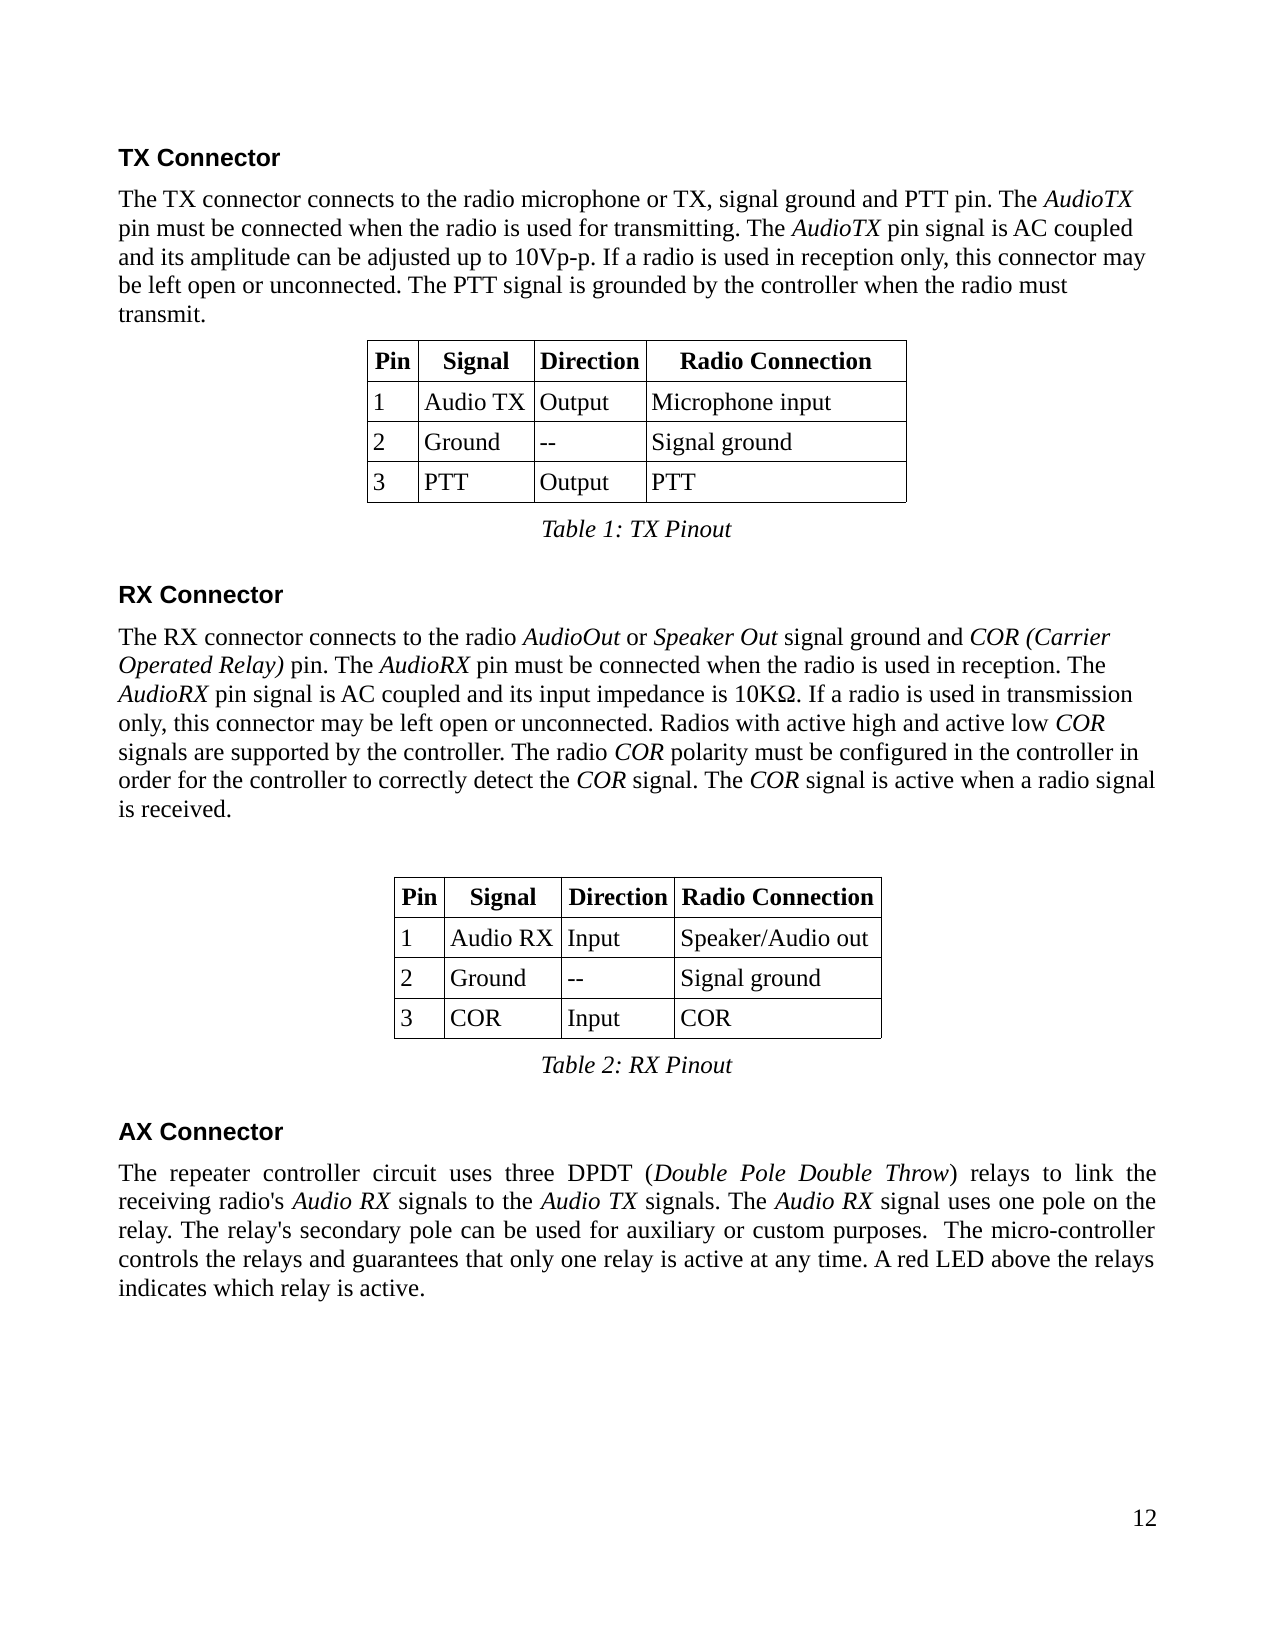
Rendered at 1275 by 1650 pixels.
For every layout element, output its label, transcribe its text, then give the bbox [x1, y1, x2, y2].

text The RX connector connects to the radio AudioOut or Speaker Out signal ground and COR (Carrier Operated Relay) pin. The AudioRX pin must be connected when the radio is used in reception. The AudioRX pin signal is AC coupled and its input impedance is 10KΩ. If a radio is used in transmission only, this connector may be left open or unconnected. Radios with active high and active low COR signals are supported by the controller. The radio COR polarity must be configured in the controller in order for the controller to correctly detect the COR signal. The COR signal is active when a radio signal is received. [118, 622, 1157, 823]
text The TX connector connects to the radio microphone or TX, signal ground and PTT pin. The AudioTX pin must be connected when the radio is used for transmitting. The AudioTX pin signal is AC coupled and its amplitude can be adjusted up to 10Vp-p. If a radio is used in reception only, this connector may be left open or unconnected. The PTT signal is grounded by the controller when the radio must transmit. [118, 184, 1157, 328]
subtitle RX Connector [118, 581, 1157, 609]
table_header Radio Connection [647, 341, 906, 381]
table_cell 3 [368, 462, 418, 502]
table_cell 2 [368, 422, 418, 461]
table_cell 1 [368, 382, 418, 421]
table_cell Output [535, 462, 646, 502]
text Table 2: RX Pinout [118, 1050, 1157, 1079]
table_cell 2 [395, 958, 444, 997]
table_header Direction [562, 878, 674, 917]
table_header Signal [419, 341, 534, 381]
table_cell Signal ground [675, 958, 881, 997]
subtitle AX Connector [118, 1117, 1157, 1145]
text The repeater controller circuit uses three DPDT (Double Pole Double Throw) relays to link the receiving radio's Audio RX signals to the Audio TX signals. The Audio RX signal uses one pole on the relay. The relay's secondary pole can be used for auxiliary or custom purposes. The micro-controller controls the relays and guarantees that only one relay is active at any time. A red LED above the relays indicates which relay is active. [118, 1158, 1157, 1301]
table_cell Ground [445, 958, 561, 997]
table_cell COR [675, 999, 881, 1038]
table_header Pin [395, 878, 444, 917]
table_cell Input [562, 918, 674, 957]
table_cell Microphone input [647, 382, 906, 421]
table_cell Speaker/Audio out [675, 918, 881, 957]
table_cell 1 [395, 918, 444, 957]
table_header Signal [445, 878, 561, 917]
table_cell Ground [419, 422, 534, 461]
table_cell -- [535, 422, 646, 461]
table_cell PTT [419, 462, 534, 502]
text Table 1: TX Pinout [118, 514, 1157, 543]
table_cell 3 [395, 999, 444, 1038]
table_cell -- [562, 958, 674, 997]
table_cell Input [562, 999, 674, 1038]
table_cell COR [445, 999, 561, 1038]
subtitle TX Connector [118, 143, 1157, 172]
table_cell PTT [647, 462, 906, 502]
table_header Pin [368, 341, 418, 381]
table_header Direction [535, 341, 646, 381]
table_cell Signal ground [647, 422, 906, 461]
table_header Radio Connection [675, 878, 881, 917]
table_cell Output [535, 382, 646, 421]
table_cell Audio TX [419, 382, 534, 421]
table_cell Audio RX [445, 918, 561, 957]
